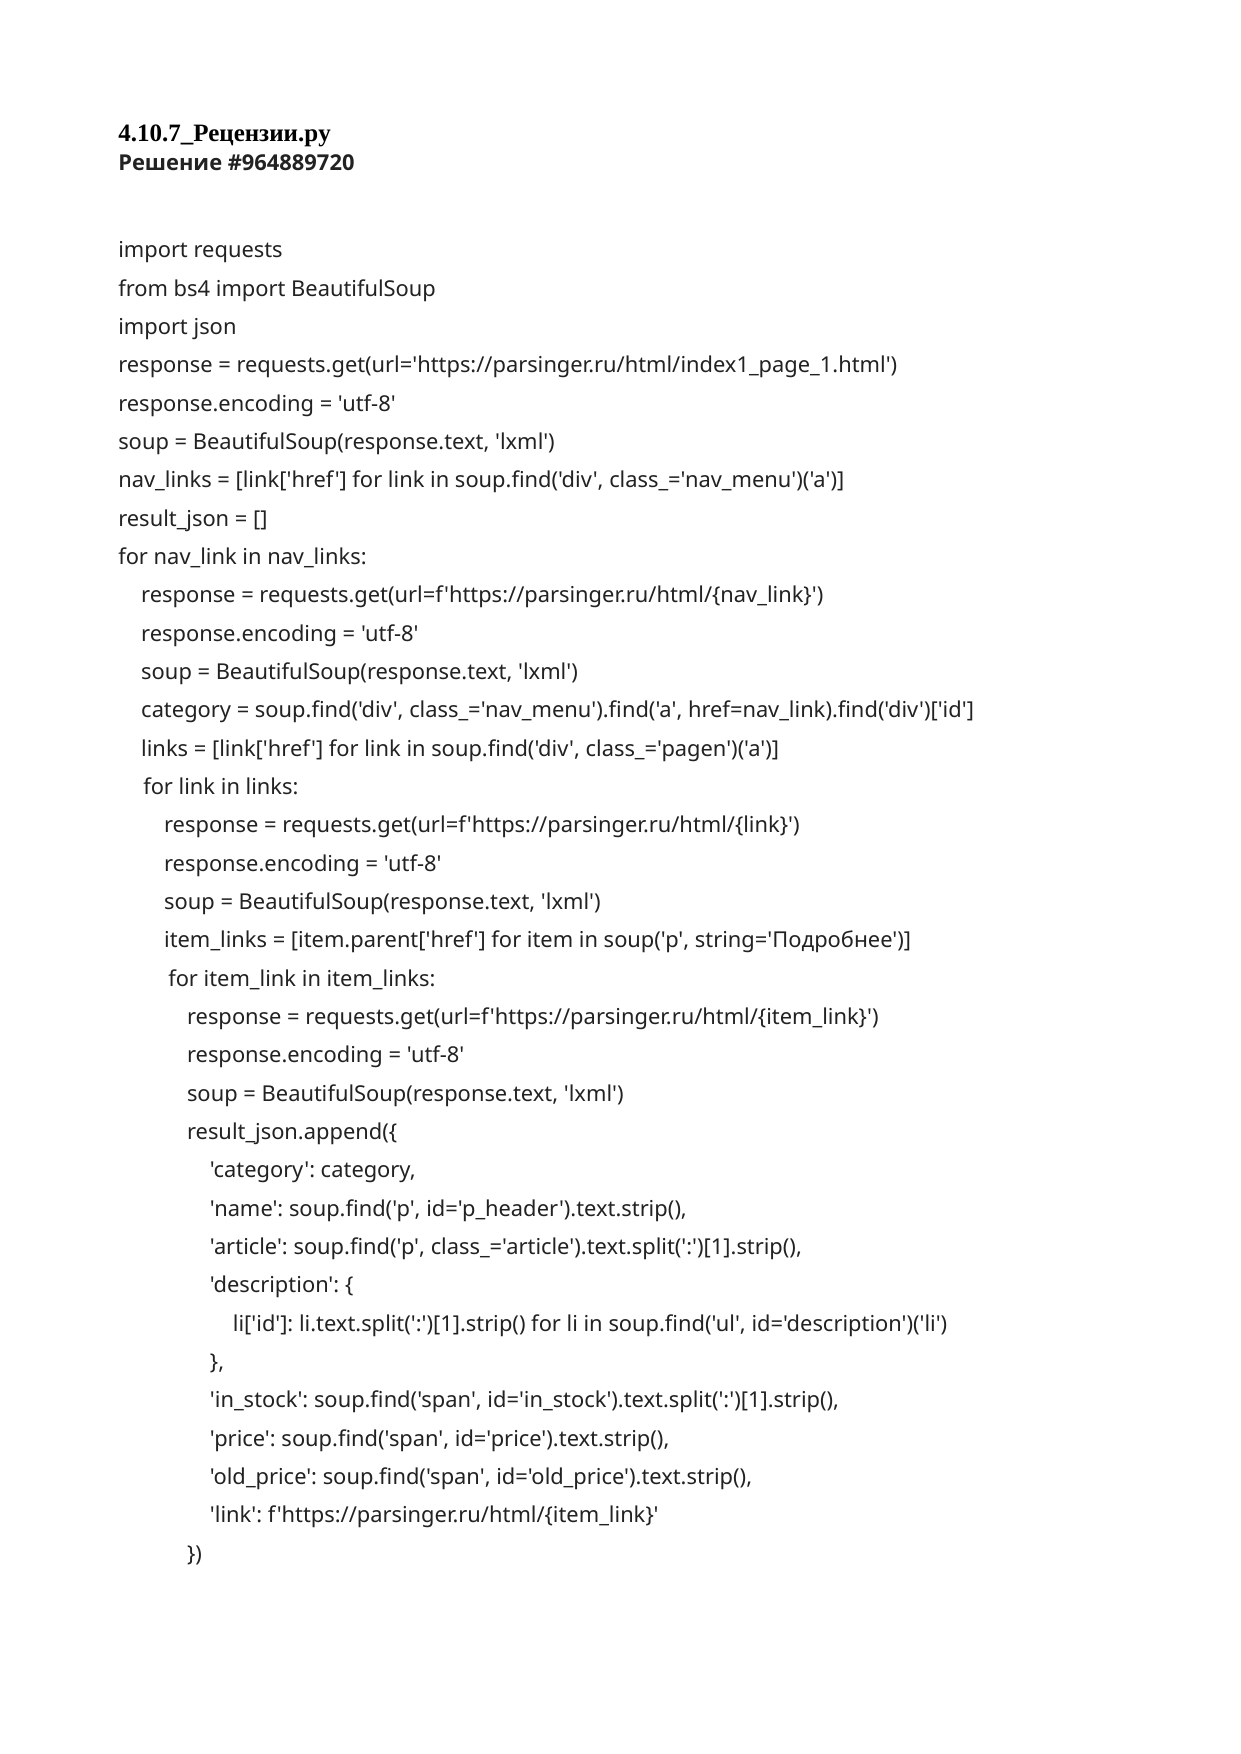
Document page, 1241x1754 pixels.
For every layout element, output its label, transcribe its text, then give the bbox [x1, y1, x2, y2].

text Решение #964889720 [118, 147, 1122, 177]
text 4.10.7_Рецензии.py [118, 118, 1122, 147]
text import requests from bs4 import BeautifulSoup import json [118, 234, 1122, 341]
text for nav_link in nav_links: response = requests.get(url=f'https://parsinger.ru/html/{nav_link}') response.encoding = 'utf-8' soup = BeautifulSoup(response.text, 'lxml') category = soup.find('div', class_='nav_menu').find('a', href=nav_link).find('div')['id'] links = [link['href'] for link in soup.find('div', class_='pagen')('a')] [118, 541, 1122, 762]
text for item_link in item_links: response = requests.get(url=f'https://parsinger.ru/html/{item_link}') response.encoding = 'utf-8' soup = BeautifulSoup(response.text, 'lxml') result_json.append({ 'category': category, 'name': soup.find('p', id='p_header').text.strip(), 'article': soup.find('p', class_='article').text.split(':')[1].strip(), 'description': { li['id']: li.text.split(':')[1].strip() for li in soup.find('ul', id='description')('li') }, 'in_stock': soup.find('span', id='in_stock').text.split(':')[1].strip(), 'price': soup.find('span', id='price').text.strip(), 'old_price': soup.find('span', id='old_price').text.strip(), 'link': f'https://parsinger.ru/html/{item_link}' }) [118, 962, 1122, 1567]
text for link in links: response = requests.get(url=f'https://parsinger.ru/html/{link}') response.encoding = 'utf-8' soup = BeautifulSoup(response.text, 'lxml') item_links = [item.parent['href'] for item in soup('p', string='Подробнее')] [118, 771, 1122, 954]
text response = requests.get(url='https://parsinger.ru/html/index1_page_1.html') response.encoding = 'utf-8' soup = BeautifulSoup(response.text, 'lxml') nav_links = [link['href'] for link in soup.find('div', class_='nav_menu')('a')] result_json = [] [118, 349, 1122, 532]
